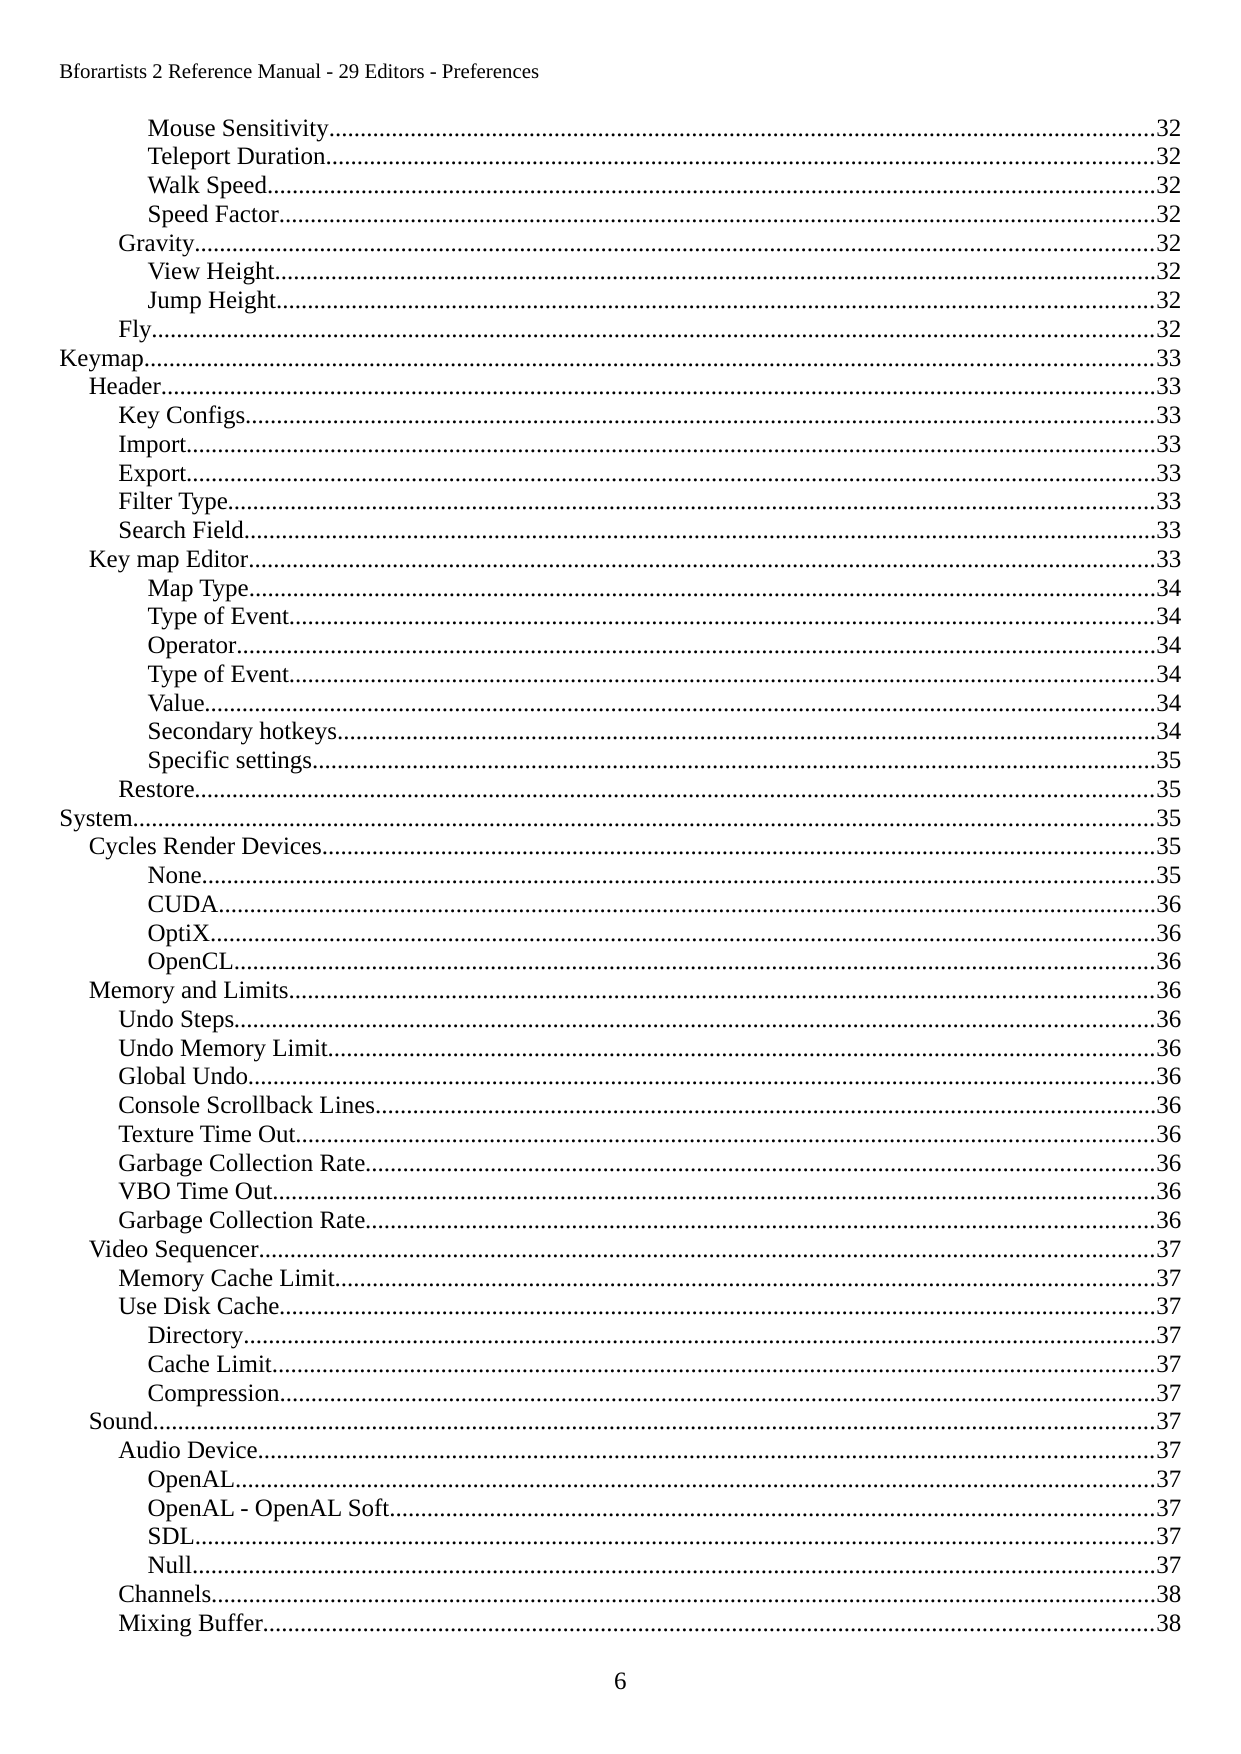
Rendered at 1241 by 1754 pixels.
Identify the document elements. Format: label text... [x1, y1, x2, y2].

text Garbage Collection Rate 36 [118, 1205, 1181, 1234]
text Garbage Collection Rate 36 [118, 1148, 1181, 1176]
text Memory Cache Limit 37 [118, 1263, 1181, 1291]
text Use Disk Cache 37 [118, 1291, 1181, 1320]
text Sound 37 [88, 1406, 1181, 1435]
text Undo Steps 36 [118, 1004, 1181, 1033]
text Import 33 [118, 429, 1181, 458]
text SDL 37 [147, 1521, 1181, 1550]
text Walk Speed 32 [147, 170, 1181, 199]
text Gravity 32 [118, 228, 1181, 256]
text System 35 [59, 803, 1181, 831]
text Global Undo 36 [118, 1061, 1181, 1090]
text VBO Time Out 36 [118, 1176, 1181, 1205]
text Speed Factor 32 [147, 199, 1181, 228]
text Fly 32 [118, 314, 1181, 343]
text Keymap 33 [59, 343, 1181, 371]
text Audio Device 37 [118, 1435, 1181, 1464]
text None 35 [147, 860, 1181, 889]
text Operator 34 [147, 630, 1181, 659]
text Compression 37 [147, 1378, 1181, 1406]
text Filter Type 33 [118, 486, 1181, 515]
text Texture Time Out 36 [118, 1119, 1181, 1148]
text Undo Memory Limit 36 [118, 1033, 1181, 1061]
text Secondary hotkeys 34 [147, 716, 1181, 745]
text Search Field 33 [118, 515, 1181, 544]
text Key map Editor 33 [88, 544, 1181, 573]
text Mouse Sensitivity 32 [147, 113, 1181, 141]
text Memory and Limits 36 [88, 975, 1181, 1004]
text Teleport Duration 32 [147, 141, 1181, 170]
text Type of Event 34 [147, 601, 1181, 630]
text Channels 38 [118, 1579, 1181, 1608]
text OptiX 36 [147, 918, 1181, 946]
text Header 33 [88, 371, 1181, 400]
text Jump Height 32 [147, 285, 1181, 314]
text OpenAL 37 [147, 1464, 1181, 1493]
text Null 37 [147, 1550, 1181, 1579]
text Mixing Buffer 38 [118, 1608, 1181, 1636]
text Cycles Render Devices 35 [88, 831, 1181, 860]
text OpenCL 36 [147, 946, 1181, 975]
text Key Configs 33 [118, 400, 1181, 429]
text Specific settings 35 [147, 745, 1181, 774]
text Directory 37 [147, 1320, 1181, 1349]
text Type of Event 34 [147, 659, 1181, 688]
text CUDA 36 [147, 889, 1181, 918]
text Cache Limit 37 [147, 1349, 1181, 1378]
text View Height 32 [147, 256, 1181, 285]
text Console Scrollback Lines 36 [118, 1090, 1181, 1119]
text Video Sequencer 37 [88, 1234, 1181, 1263]
text Value 34 [147, 688, 1181, 716]
text OpenAL - OpenAL Soft 37 [147, 1493, 1181, 1521]
text Map Type 34 [147, 573, 1181, 601]
text Export 33 [118, 458, 1181, 486]
text Restore 35 [118, 774, 1181, 803]
